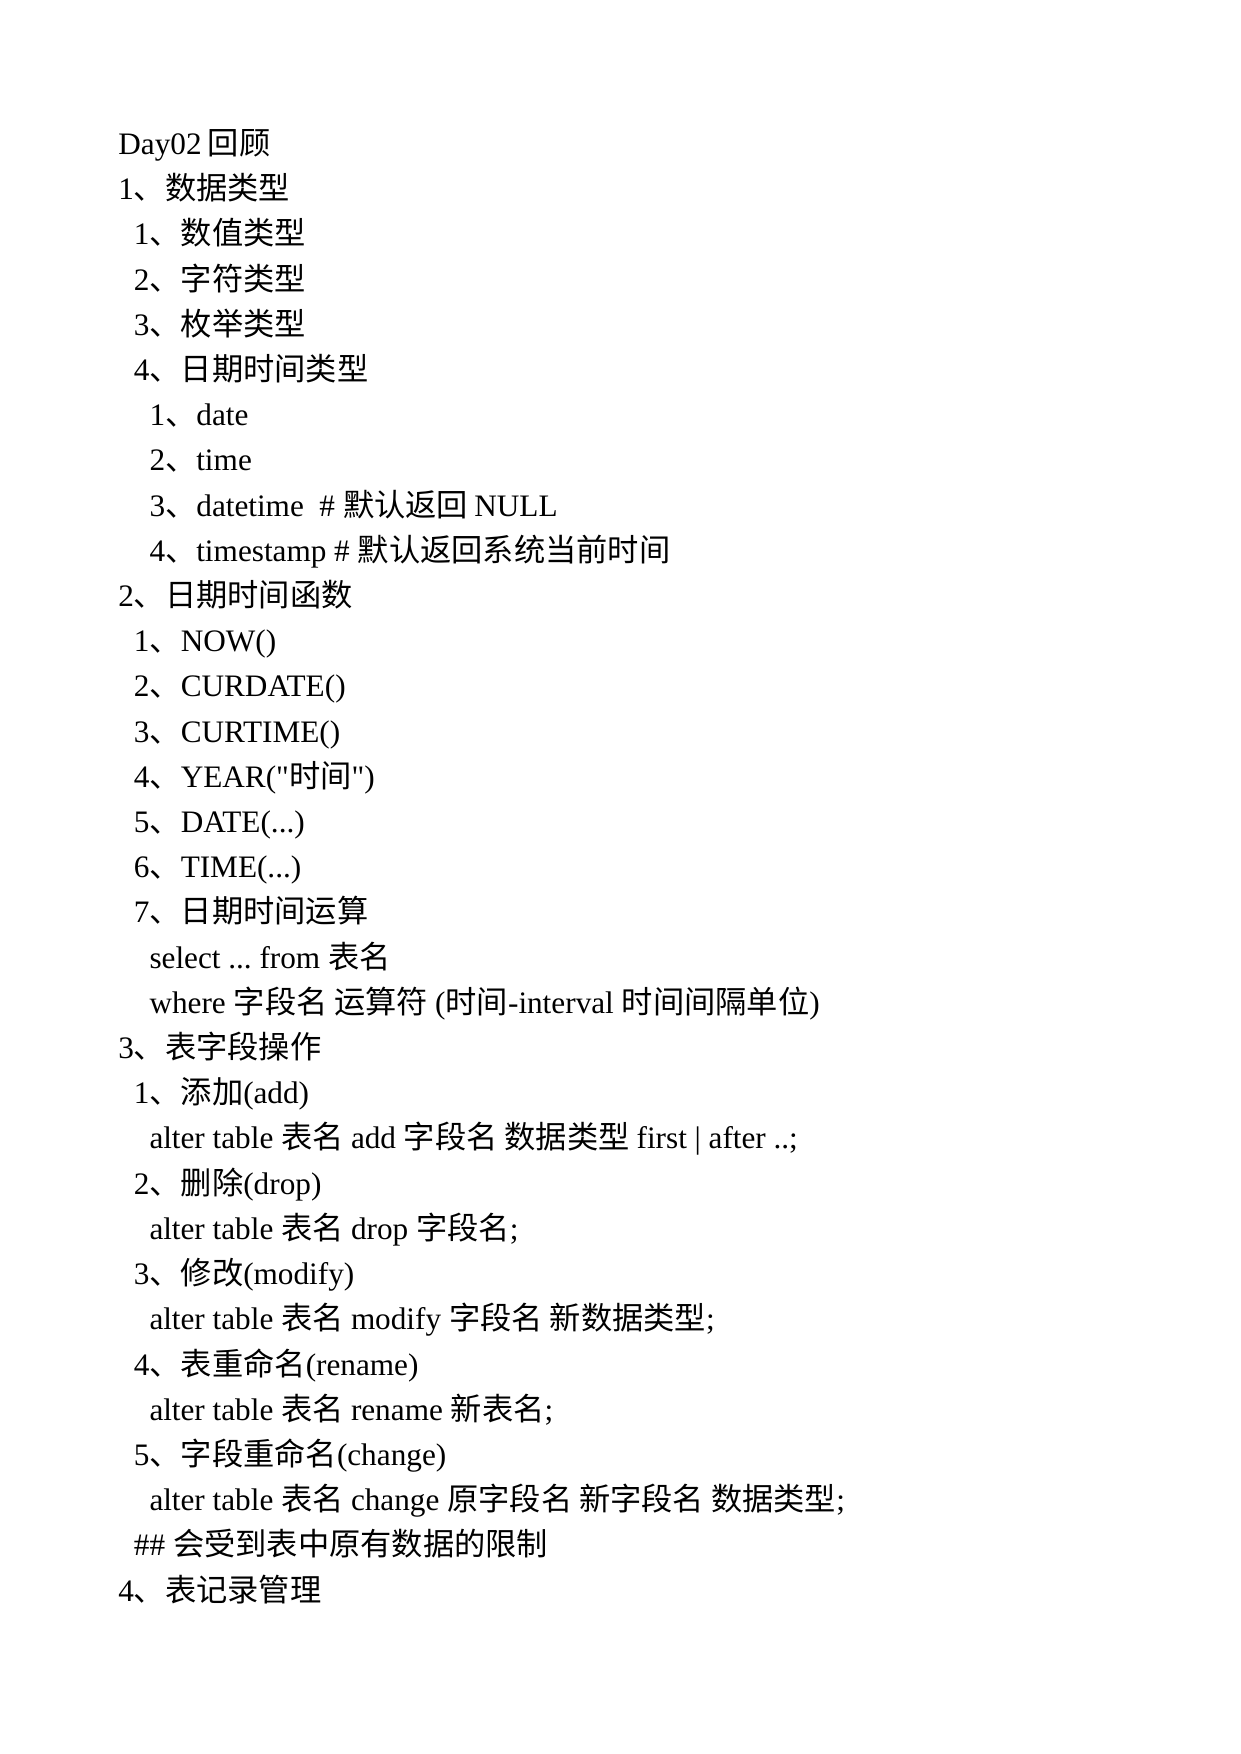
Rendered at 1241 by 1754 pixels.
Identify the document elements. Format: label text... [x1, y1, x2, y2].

text 7、日期时间运算 [118, 887, 1122, 932]
text 4、timestamp # 默认返回系统当前时间 [118, 525, 1122, 570]
text 2、CURDATE() [118, 661, 1122, 706]
text Day02回顾 [118, 118, 1122, 163]
text 2、删除(drop) [118, 1158, 1122, 1203]
text 3、表字段操作 [118, 1022, 1122, 1067]
text 2、time [118, 434, 1122, 480]
text 3、枚举类型 [118, 299, 1122, 344]
text alter table 表名 add 字段名 数据类型 first | after ..; [118, 1113, 1122, 1158]
text 4、YEAR("时间") [118, 751, 1122, 796]
text 3、CURTIME() [118, 706, 1122, 751]
text 5、字段重命名(change) [118, 1429, 1122, 1474]
text alter table 表名 change 原字段名 新字段名 数据类型; [118, 1474, 1122, 1519]
text ## 会受到表中原有数据的限制 [118, 1519, 1122, 1565]
text alter table 表名 rename 新表名; [118, 1384, 1122, 1429]
text select ... from 表名 [118, 932, 1122, 977]
text 4、日期时间类型 [118, 344, 1122, 389]
text 4、表重命名(rename) [118, 1339, 1122, 1384]
text 3、修改(modify) [118, 1248, 1122, 1293]
text where 字段名 运算符 (时间-interval 时间间隔单位) [118, 977, 1122, 1022]
text 1、添加(add) [118, 1067, 1122, 1113]
text alter table 表名 drop 字段名; [118, 1203, 1122, 1248]
text 2、日期时间函数 [118, 570, 1122, 615]
text 4、表记录管理 [118, 1565, 1122, 1610]
text 1、date [118, 389, 1122, 434]
text 6、TIME(...) [118, 841, 1122, 887]
text 1、数值类型 [118, 208, 1122, 254]
text 2、字符类型 [118, 254, 1122, 299]
text 5、DATE(...) [118, 796, 1122, 841]
text 3、datetime # 默认返回NULL [118, 480, 1122, 525]
text 1、NOW() [118, 615, 1122, 661]
text alter table 表名 modify 字段名 新数据类型; [118, 1293, 1122, 1339]
text 1、数据类型 [118, 163, 1122, 208]
